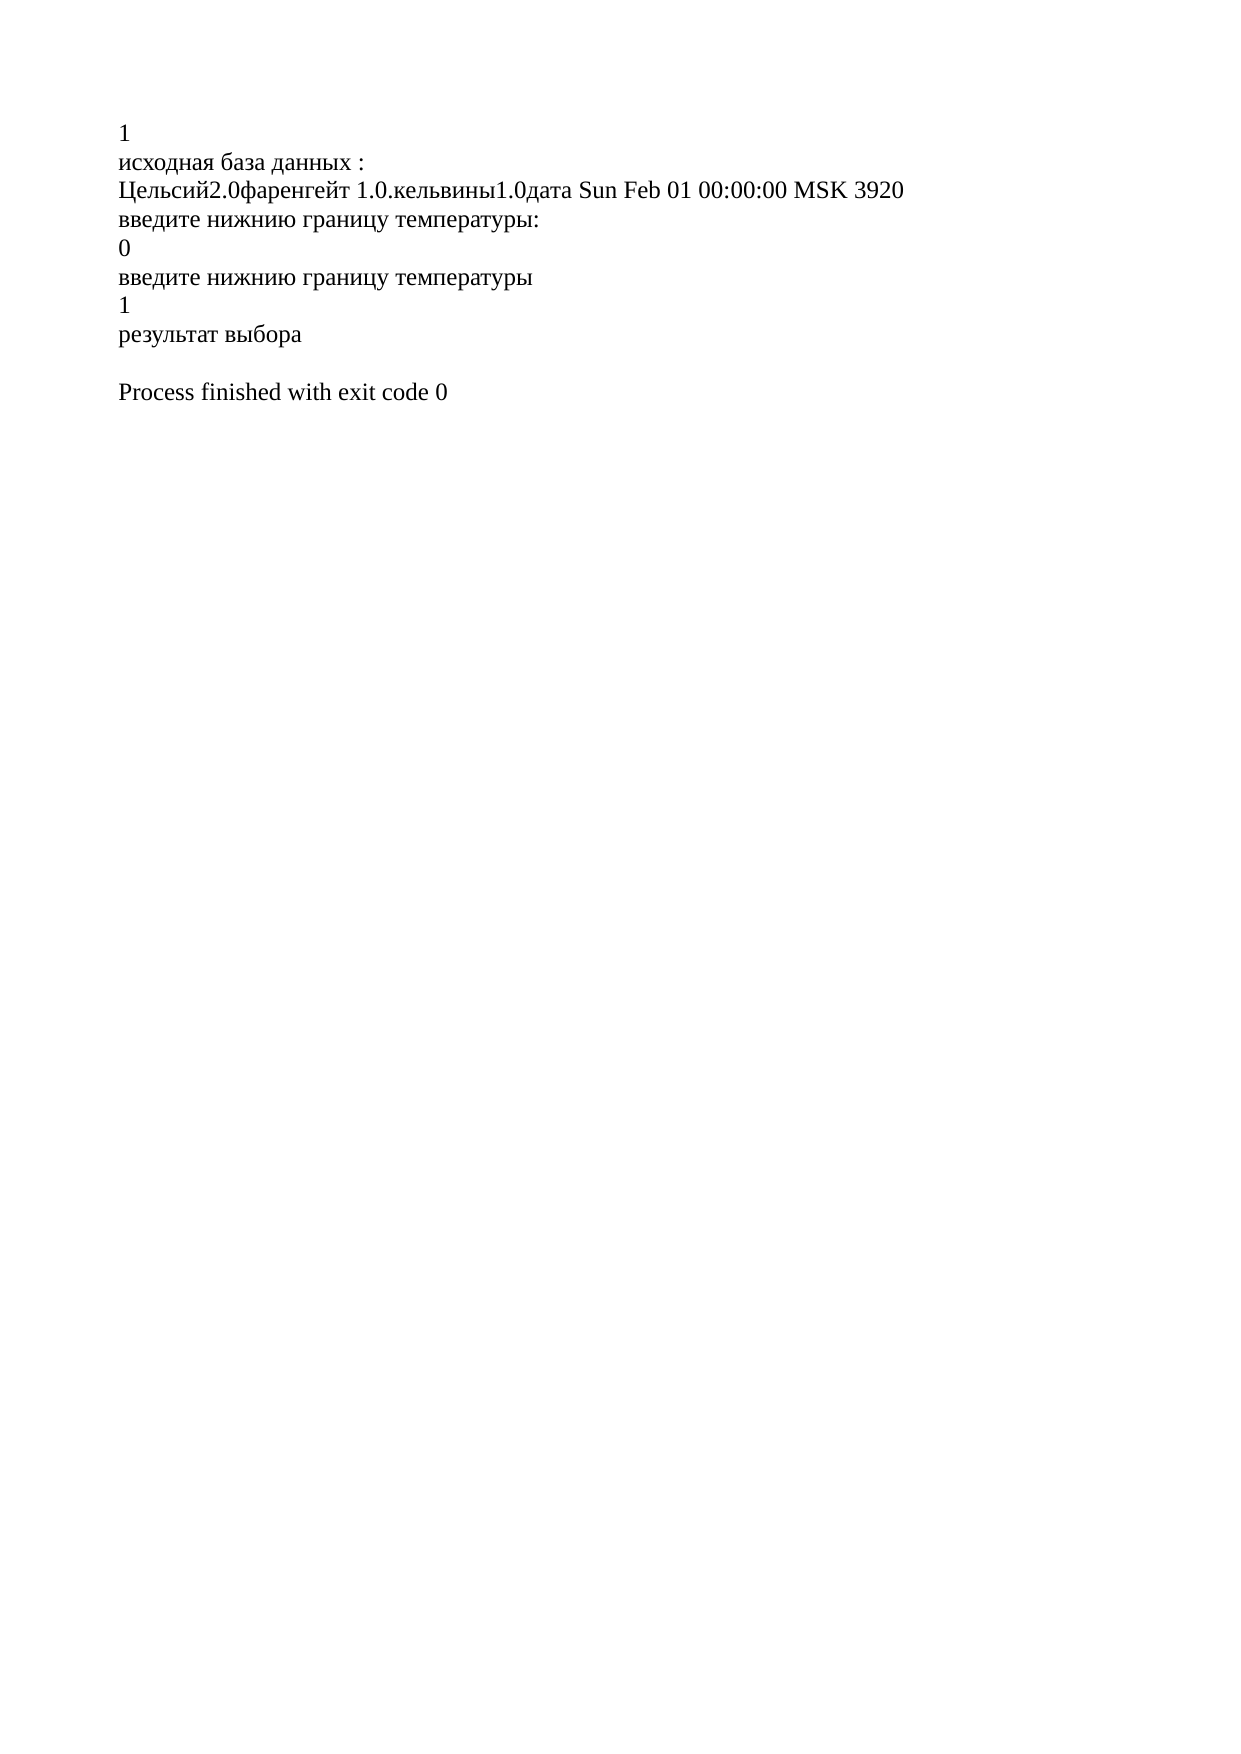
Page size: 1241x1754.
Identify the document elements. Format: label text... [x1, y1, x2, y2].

text 1 [118, 291, 1122, 319]
text результат выбора [118, 319, 1122, 348]
text Process finished with exit code 0 [118, 377, 1122, 406]
text введите нижнию границу температуры: [118, 204, 1122, 233]
text 0 [118, 233, 1122, 262]
text исходная база данных : [118, 147, 1122, 176]
text Цельсий2.0фаренгейт 1.0.кельвины1.0дата Sun Feb 01 00:00:00 MSK 3920 [118, 176, 1122, 204]
text введите нижнию границу температуры [118, 262, 1122, 291]
text 1 [118, 118, 1122, 147]
